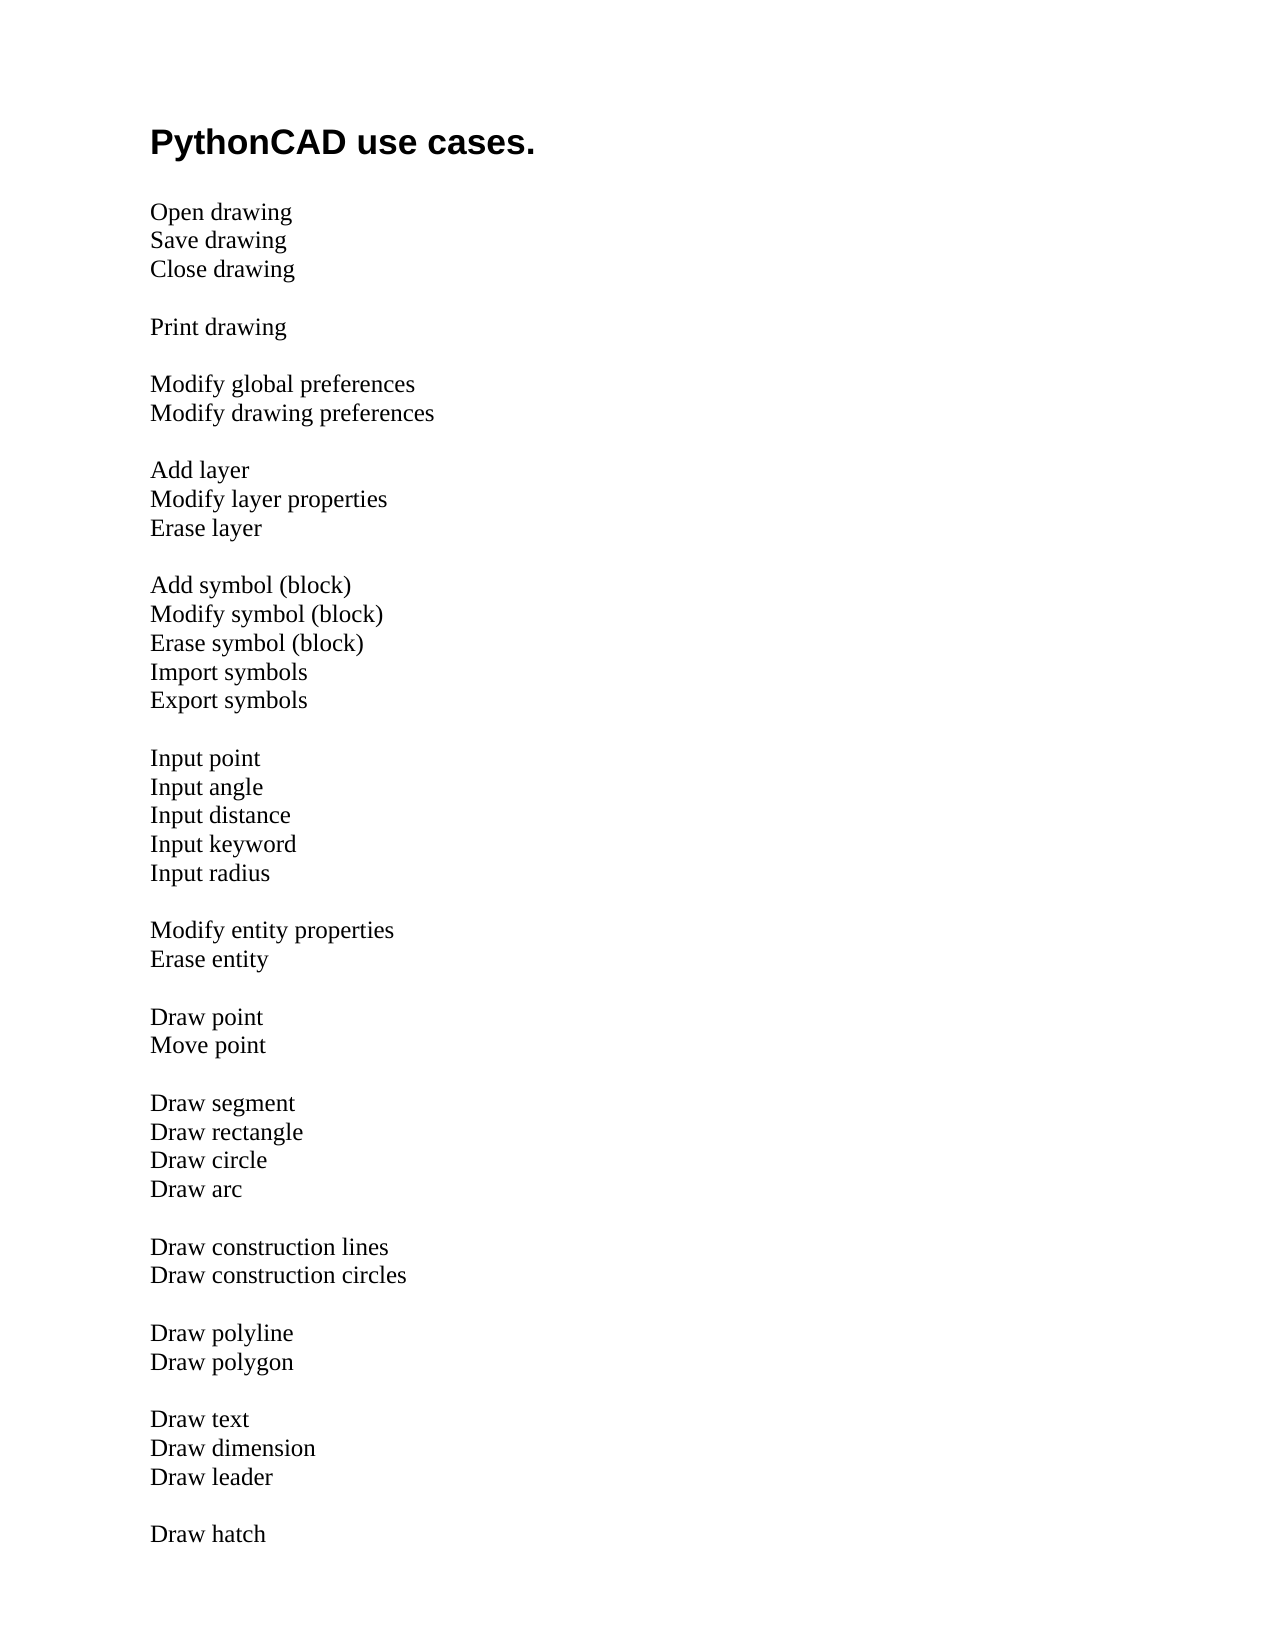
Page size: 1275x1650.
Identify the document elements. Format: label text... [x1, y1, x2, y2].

text Move point [150, 1030, 1125, 1059]
text Print drawing [150, 312, 1125, 340]
text Save drawing [150, 225, 1125, 254]
text Draw leader [150, 1462, 1125, 1490]
text Draw point [150, 1002, 1125, 1030]
text Input distance [150, 800, 1125, 829]
text Modify layer properties [150, 484, 1125, 513]
text Draw rectangle [150, 1117, 1125, 1145]
text Open drawing [150, 197, 1125, 225]
text Modify entity properties [150, 915, 1125, 944]
text Draw hatch [150, 1519, 1125, 1548]
text Draw construction circles [150, 1260, 1125, 1289]
text Draw segment [150, 1088, 1125, 1117]
text Draw construction lines [150, 1232, 1125, 1260]
text Add symbol (block) [150, 570, 1125, 599]
text Draw polygon [150, 1347, 1125, 1375]
text Export symbols [150, 685, 1125, 714]
text Draw dimension [150, 1433, 1125, 1462]
text Input radius [150, 858, 1125, 887]
text Modify drawing preferences [150, 398, 1125, 427]
text Draw polyline [150, 1318, 1125, 1347]
text Erase symbol (block) [150, 628, 1125, 657]
text Erase layer [150, 513, 1125, 542]
subtitle PythonCAD use cases. [150, 121, 1125, 162]
text Add layer [150, 455, 1125, 484]
text Modify global preferences [150, 369, 1125, 398]
text Draw text [150, 1404, 1125, 1433]
text Close drawing [150, 254, 1125, 283]
text Input keyword [150, 829, 1125, 858]
text Draw circle [150, 1145, 1125, 1174]
text Input angle [150, 772, 1125, 800]
text Import symbols [150, 657, 1125, 685]
text Modify symbol (block) [150, 599, 1125, 628]
text Draw arc [150, 1174, 1125, 1203]
text Erase entity [150, 944, 1125, 973]
text Input point [150, 743, 1125, 772]
